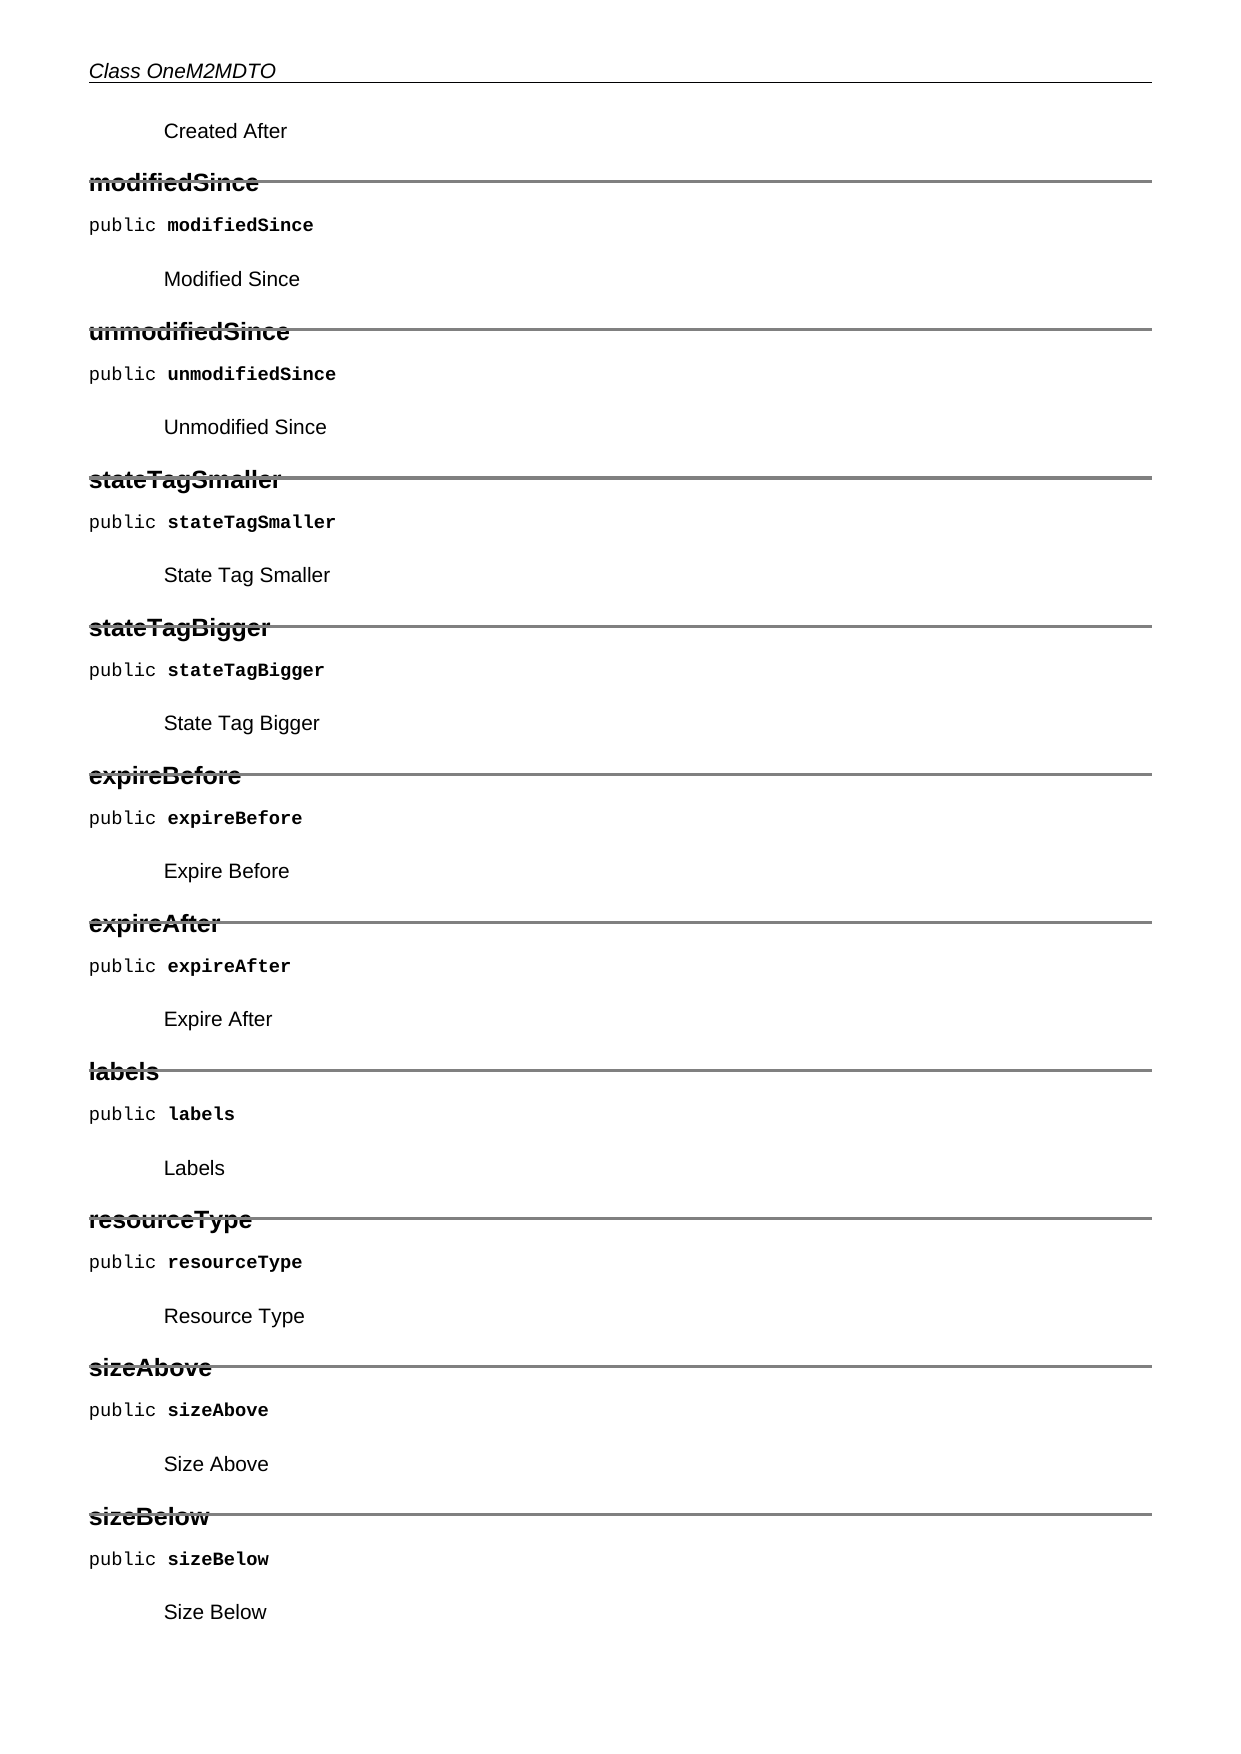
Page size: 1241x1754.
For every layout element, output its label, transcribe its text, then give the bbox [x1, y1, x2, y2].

text public sizeAbove [88, 1401, 1152, 1422]
text public expireAfter [88, 957, 1152, 978]
text Expire Before [163, 859, 1152, 883]
text public labels [88, 1105, 1152, 1126]
text Size Above [163, 1452, 1152, 1476]
text State Tag Smaller [163, 563, 1152, 587]
text public stateTagBigger [88, 661, 1152, 682]
text Labels [163, 1155, 1152, 1179]
text Created After [163, 118, 1152, 142]
subtitle labels [88, 1077, 1152, 1081]
text Expire After [163, 1007, 1152, 1031]
text State Tag Bigger [163, 711, 1152, 735]
text Resource Type [163, 1303, 1152, 1327]
text Size Below [163, 1600, 1152, 1624]
text Unmodified Since [163, 415, 1152, 439]
subtitle expireAfter [121, 929, 1152, 933]
text public modifiedSince [88, 216, 1152, 237]
text public stateTagSmaller [88, 512, 1152, 534]
text public expireBefore [88, 809, 1152, 830]
text public resourceType [88, 1253, 1152, 1274]
text Modified Since [163, 267, 1152, 291]
text public sizeBelow [88, 1549, 1152, 1571]
text public unmodifiedSince [88, 364, 1152, 386]
